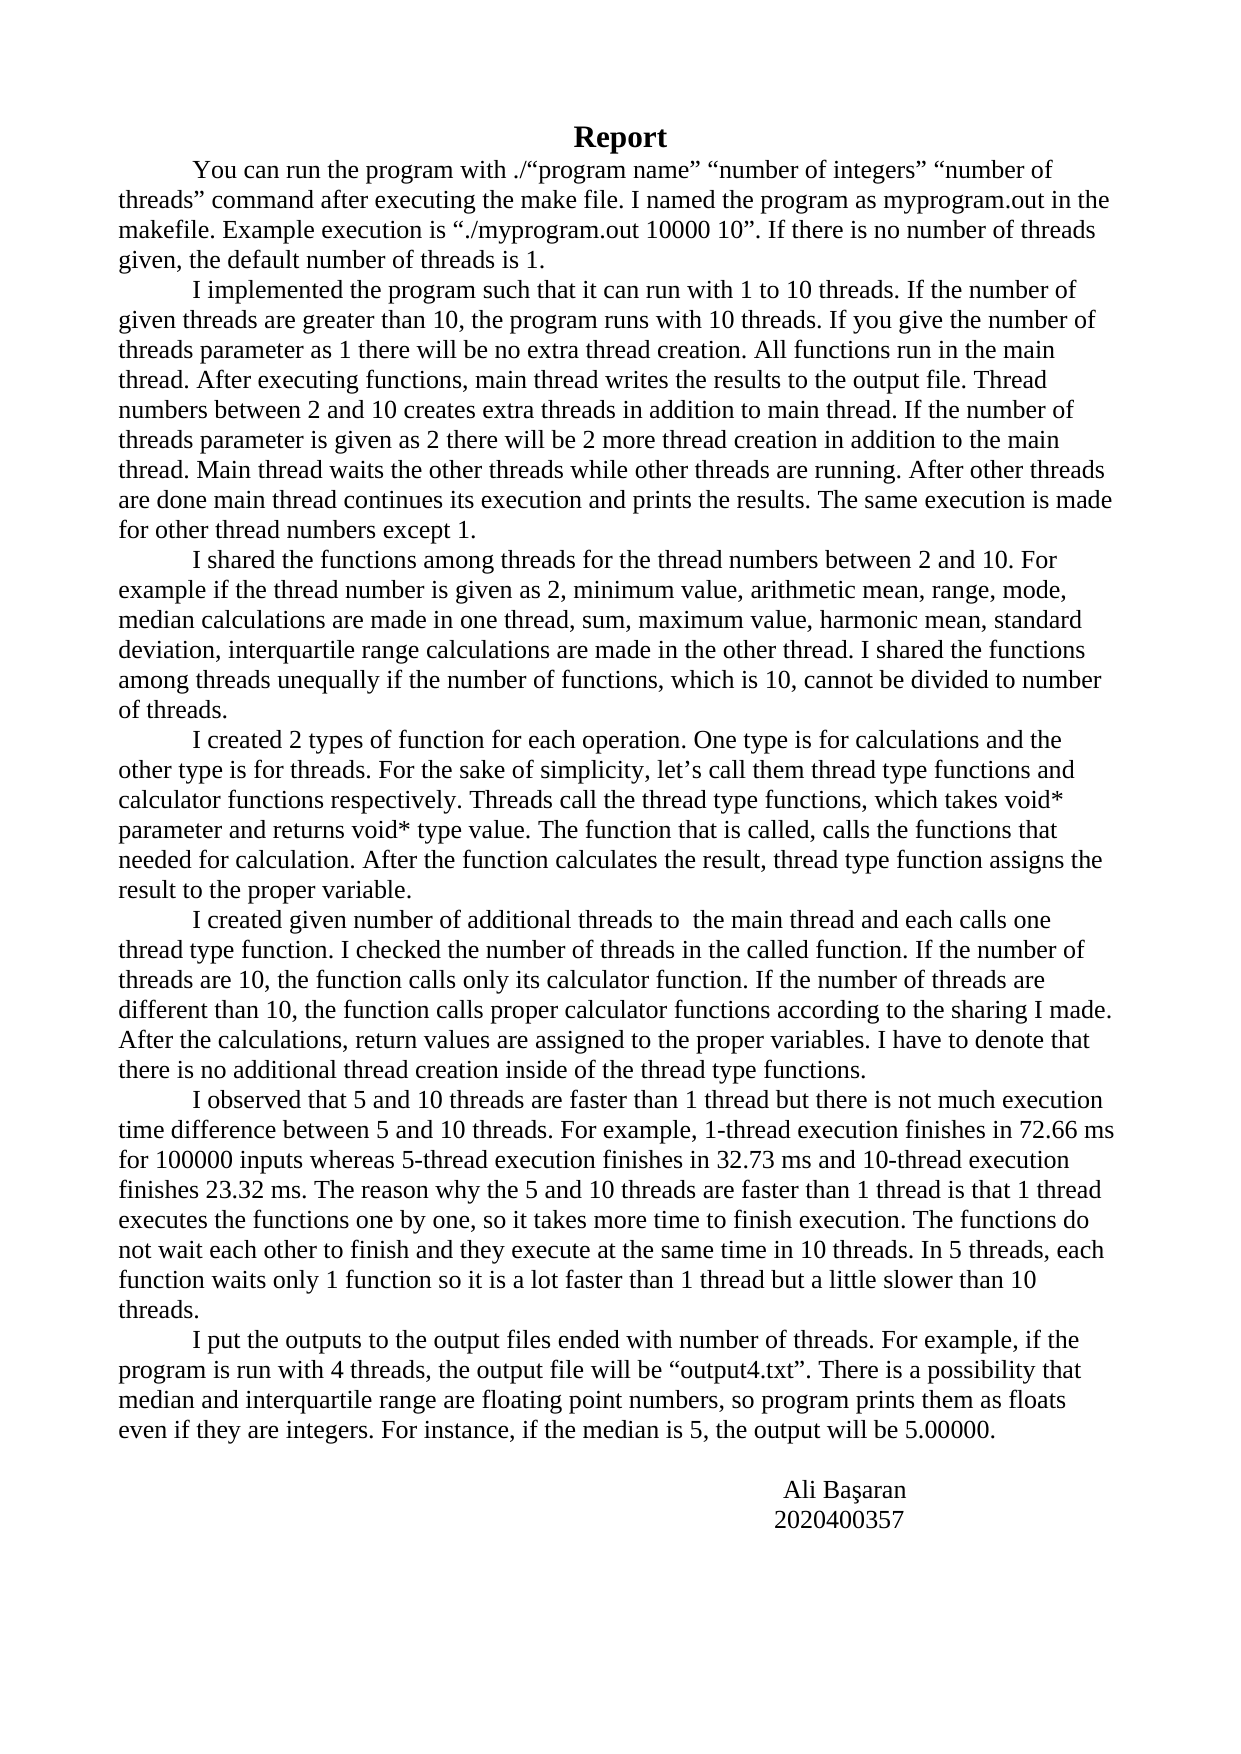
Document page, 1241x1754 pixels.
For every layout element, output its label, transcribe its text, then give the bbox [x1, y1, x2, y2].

text Ali Başaran [118, 1474, 1122, 1504]
text I put the outputs to the output files ended with number of threads. For example, if the program is run with 4 threads, the output file will be “output4.txt”. There is a possibility that median and interquartile range are floating point numbers, so program prints them as floats even if they are integers. For instance, if the median is 5, the output will be 5.00000. [118, 1324, 1122, 1444]
text You can run the program with ./“program name” “number of integers” “number of threads” command after executing the make file. I named the program as myprogram.out in the makefile. Example execution is “./myprogram.out 10000 10”. If there is no number of threads given, the default number of threads is 1. [118, 154, 1122, 274]
text I shared the functions among threads for the thread numbers between 2 and 10. For example if the thread number is given as 2, minimum value, arithmetic mean, range, mode, median calculations are made in one thread, sum, maximum value, harmonic mean, standard deviation, interquartile range calculations are made in the other thread. I shared the functions among threads unequally if the number of functions, which is 10, cannot be divided to number of threads. [118, 544, 1122, 724]
text I created 2 types of function for each operation. One type is for calculations and the other type is for threads. For the sake of simplicity, let’s call them thread type functions and calculator functions respectively. Threads call the thread type functions, which takes void* parameter and returns void* type value. The function that is called, calls the functions that needed for calculation. After the function calculates the result, thread type function assigns the result to the proper variable. [118, 724, 1122, 904]
text Report [118, 118, 1122, 154]
text I observed that 5 and 10 threads are faster than 1 thread but there is not much execution time difference between 5 and 10 threads. For example, 1-thread execution finishes in 72.66 ms for 100000 inputs whereas 5-thread execution finishes in 32.73 ms and 10-thread execution finishes 23.32 ms. The reason why the 5 and 10 threads are faster than 1 thread is that 1 thread executes the functions one by one, so it takes more time to finish execution. The functions do not wait each other to finish and they execute at the same time in 10 threads. In 5 threads, each function waits only 1 function so it is a lot faster than 1 thread but a little slower than 10 threads. [118, 1084, 1122, 1324]
text 2020400357 [118, 1504, 1122, 1534]
text I created given number of additional threads to the main thread and each calls one thread type function. I checked the number of threads in the called function. If the number of threads are 10, the function calls only its calculator function. If the number of threads are different than 10, the function calls proper calculator functions according to the sharing I made. After the calculations, return values are assigned to the proper variables. I have to denote that there is no additional thread creation inside of the thread type functions. [118, 904, 1122, 1084]
text I implemented the program such that it can run with 1 to 10 threads. If the number of given threads are greater than 10, the program runs with 10 threads. If you give the number of threads parameter as 1 there will be no extra thread creation. All functions run in the main thread. After executing functions, main thread writes the results to the output file. Thread numbers between 2 and 10 creates extra threads in addition to main thread. If the number of threads parameter is given as 2 there will be 2 more thread creation in addition to the main thread. Main thread waits the other threads while other threads are running. After other threads are done main thread continues its execution and prints the results. The same execution is made for other thread numbers except 1. [118, 274, 1122, 544]
